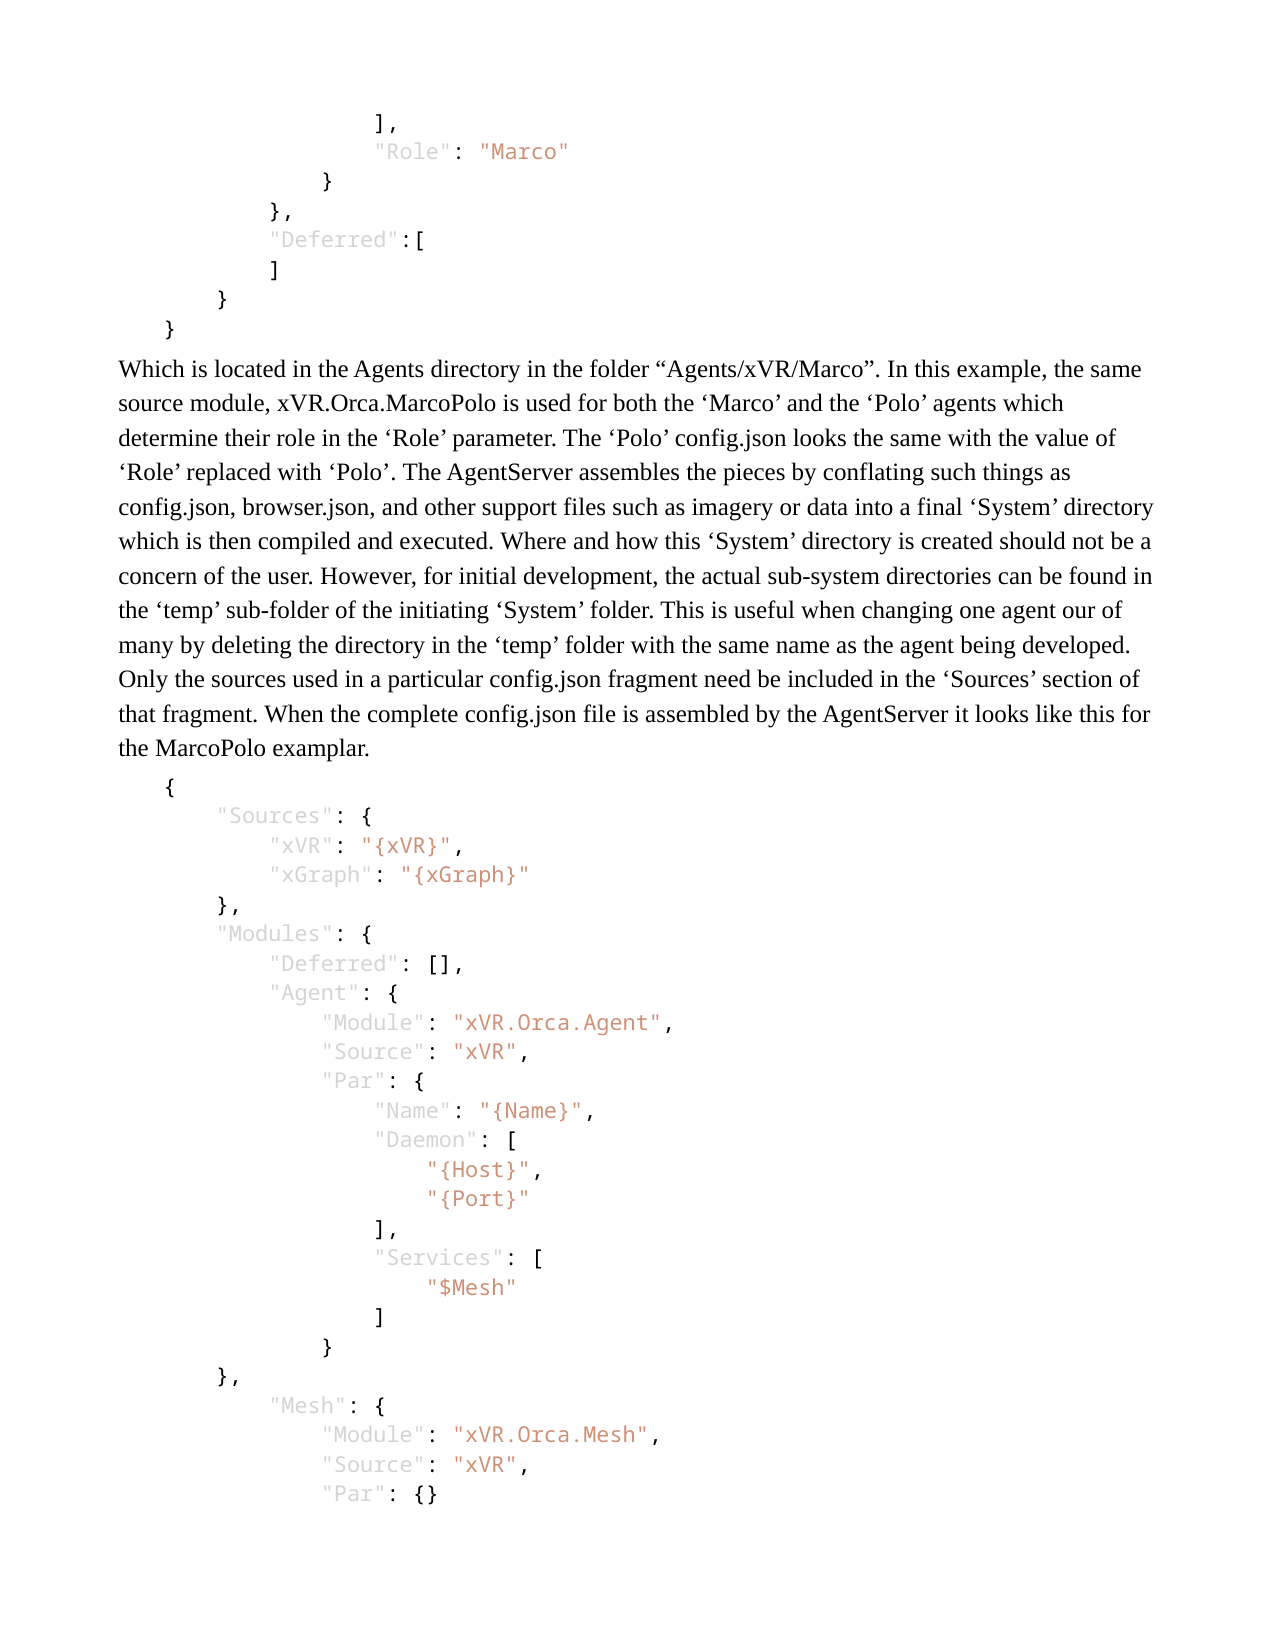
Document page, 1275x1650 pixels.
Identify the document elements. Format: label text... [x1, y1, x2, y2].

text "xGraph": "{xGraph}" [482, 871, 1157, 886]
text "Deferred": [], [446, 959, 1157, 974]
text "Services": [ [163, 1254, 1157, 1269]
text } [326, 1342, 1157, 1357]
text "Module": "xVR.Orca.Mesh", [163, 1431, 1157, 1446]
text "xGraph": "{xGraph}" [163, 871, 335, 886]
text ], [163, 118, 379, 133]
text "Par": { [163, 1077, 1157, 1092]
text }, [163, 207, 275, 221]
text "Deferred": [], [163, 959, 430, 974]
text "Agent": { [163, 989, 304, 1003]
text "{Host}", [510, 1166, 1157, 1180]
text "Agent": { [305, 989, 393, 1003]
text "Module": "xVR.Orca.Agent", [163, 1018, 606, 1033]
text ], [381, 1224, 1157, 1239]
text "Agent": { [392, 989, 1157, 1003]
text ], [163, 1224, 379, 1239]
text "{Host}", [444, 1166, 511, 1180]
text Which is located in the Agents directory in the folder “Agents/xVR/Marco”. In this example, the same source module, xVR.Orca.MarcoPolo is used for both the ‘Marco’ and the ‘Polo’ agents which determine their role in the ‘Role’ parameter. The ‘Polo’ config.json looks the same with the value of ‘Role’ replaced with ‘Polo’. The AgentServer assembles the pieces by conflating such things as config.json, browser.json, and other support files such as imagery or data into a final ‘System’ directory which is then compiled and executed. Where and how this ‘System’ directory is created should not be a concern of the user. However, for initial development, the actual sub-system directories can be found in the ‘temp’ sub-folder of the initiating ‘System’ folder. This is useful when changing one agent our of many by deleting the directory in the ‘temp’ folder with the same name as the agent being developed. Only the sources used in a particular config.json fragment need be included in the ‘Sources’ section of that fragment. When the complete config.json file is assembled by the AgentServer it looks like this for the MarcoPolo examplar. [118, 354, 1157, 762]
text }, [163, 1372, 1157, 1387]
text "{Host}", [163, 1166, 445, 1180]
text "xVR": "{xVR}", [379, 841, 432, 856]
text } [163, 177, 1157, 192]
text "Sources": { [163, 812, 1157, 827]
text "Mesh": { [163, 1401, 380, 1416]
text "Daemon": [ [163, 1136, 1157, 1151]
text "Module": "xVR.Orca.Agent", [607, 1018, 1157, 1033]
text "Name": "{Name}", [563, 1107, 1157, 1121]
text } [163, 324, 170, 339]
text "Source": "xVR", [163, 1048, 1157, 1062]
text ], [381, 118, 1157, 133]
text "$Mesh" [163, 1283, 1157, 1298]
text ] [276, 266, 1157, 280]
text { [169, 782, 1157, 797]
text ] [163, 266, 274, 280]
text "xVR": "{xVR}", [431, 841, 1157, 856]
text "{Port}" [163, 1195, 1157, 1210]
text }, [221, 900, 1157, 915]
text } [169, 324, 1157, 339]
text "Source": "xVR", [163, 1460, 1157, 1475]
text }, [163, 900, 222, 915]
text }, [274, 207, 1157, 221]
text "Name": "{Name}", [497, 1107, 564, 1121]
text "xGraph": "{xGraph}" [337, 871, 480, 886]
text } [163, 295, 1157, 310]
text "Modules": { [366, 930, 1157, 944]
text "Mesh": { [379, 1401, 1157, 1416]
text } [163, 1342, 327, 1357]
text ] [163, 1313, 1157, 1328]
text "Deferred":[ [163, 236, 1157, 251]
text "Role": "Marco" [163, 148, 1157, 162]
text "Par": {} [163, 1490, 1157, 1505]
text { [163, 782, 170, 797]
text "Modules": { [163, 930, 367, 944]
text "xVR": "{xVR}", [163, 841, 380, 856]
text "Name": "{Name}", [163, 1107, 498, 1121]
